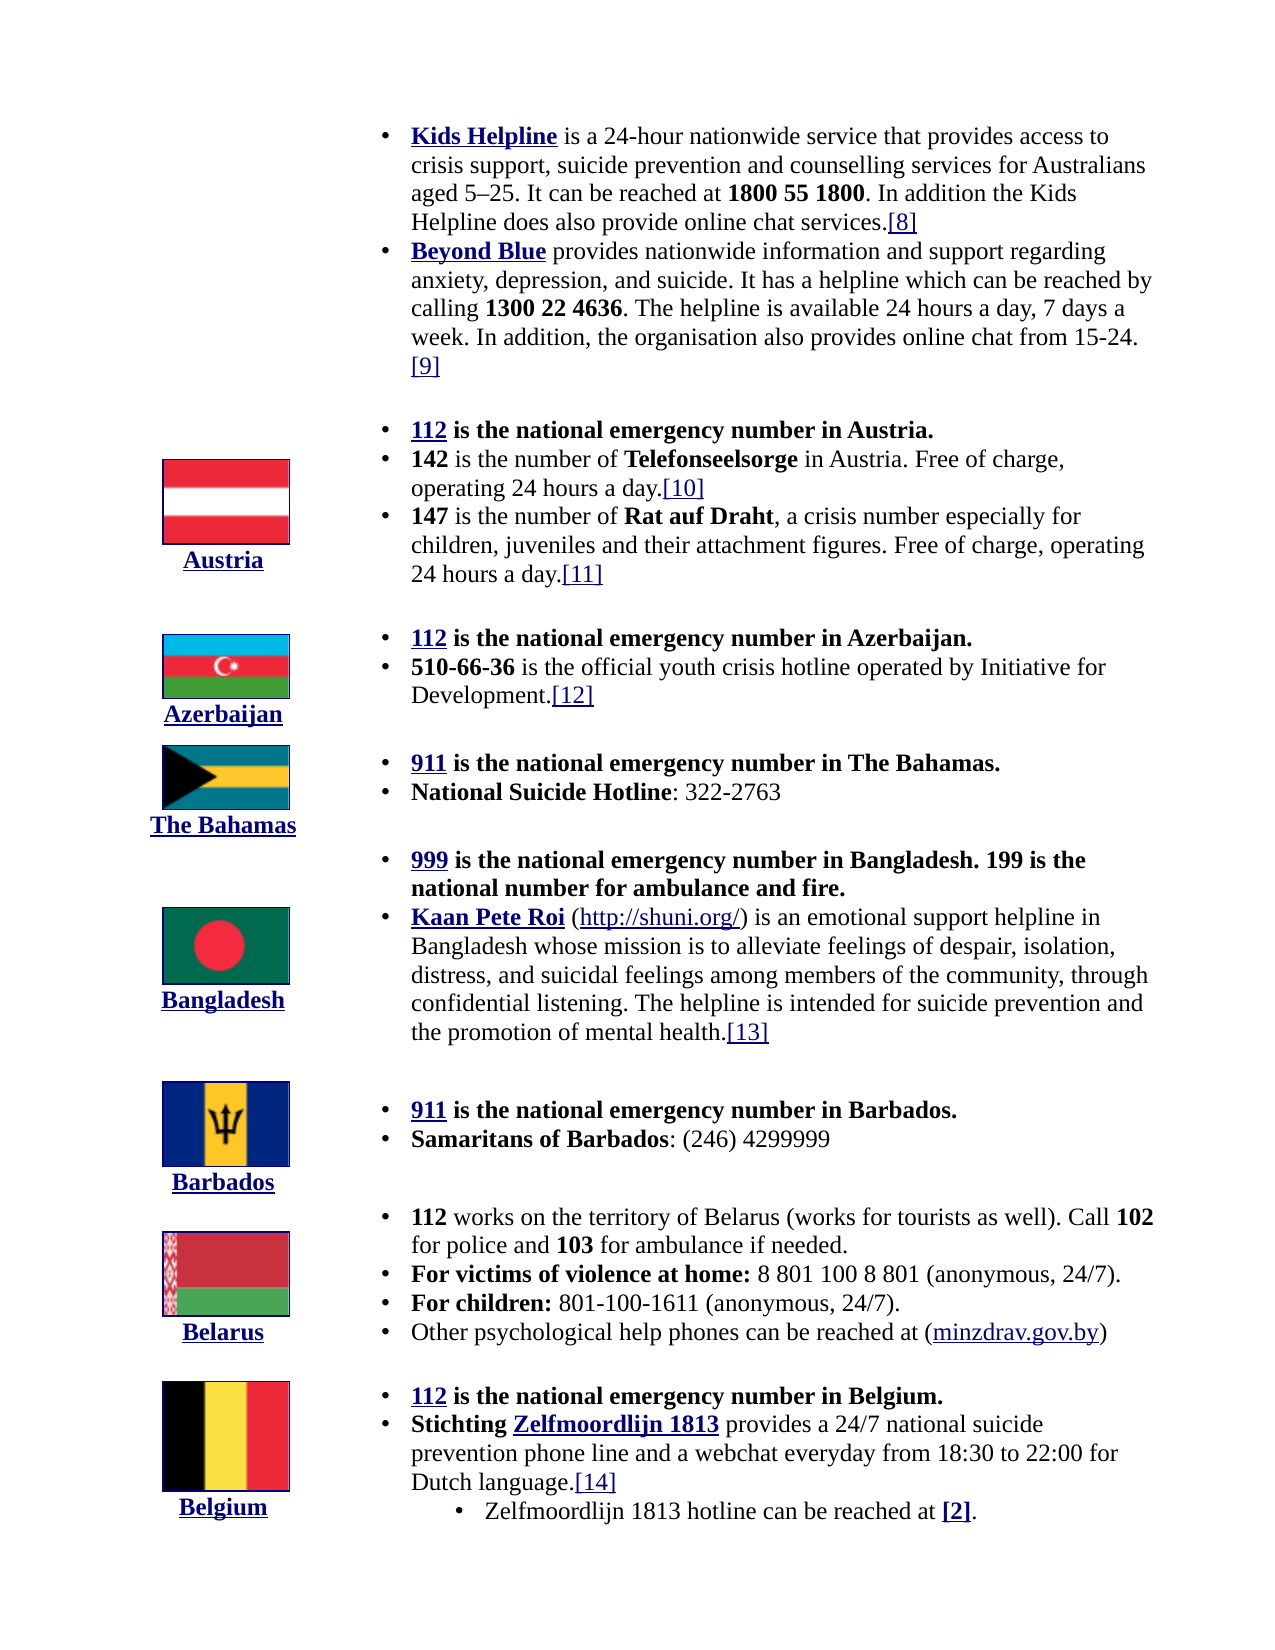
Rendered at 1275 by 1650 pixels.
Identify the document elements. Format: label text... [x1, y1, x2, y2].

table_cell 911 is the national emergency number in The Bahamas. National Suicide Hotline: 322-2763 [334, 742, 1157, 842]
picture [164, 1382, 289, 1490]
table_cell The Bahamas [118, 742, 334, 842]
table_cell Austria [118, 412, 334, 620]
picture [164, 1233, 289, 1315]
table_cell 112 is the national emergency number in Austria. 142 is the number of Telefonseelsorge in Austria. Free of charge, operating 24 hours a day.[10] 147 is the number of Rat auf Draht, a crisis number especially for children, juveniles and their attachment figures. Free of charge, operating 24 hours a day.[11] [334, 412, 1157, 620]
picture [164, 746, 289, 809]
table_cell Belgium [118, 1378, 334, 1527]
table_cell Belarus [118, 1199, 334, 1378]
table_cell Azerbaijan [118, 620, 334, 742]
table_cell Barbados [118, 1078, 334, 1199]
picture [164, 908, 289, 983]
table_cell 112 is the national emergency number in Belgium. Stichting Zelfmoordlijn 1813 provides a 24/7 national suicide prevention phone line and a webchat everyday from 18:30 to 22:00 for Dutch language.[14] Zelfmoordlijn 1813 hotline can be reached at [2]. Zelfmoordlijn 1813 limited webchat can be found at https://www.zelfmoord1813.be/chat-met-zelfmoordlijn-1813. Stichting Centre de Prévention du Suicide provides a 24/7 national suicide prevention phone line for French language.[15] The Center for the Prevention of Suicide hotline can be reached at [3]. The Center for the Prevention of Suicide website and Forum can be found at https://www.preventionsuicide.be/fr/j-ai-besoin-d-aide.html. [334, 1378, 1157, 1527]
picture [164, 1083, 289, 1166]
picture [164, 656, 289, 698]
table_cell 112 is the national emergency number in Azerbaijan. 510-66-36 is the official youth crisis hotline operated by Initiative for Development.[12] [334, 620, 1157, 742]
table_cell 112 works on the territory of Belarus (works for tourists as well). Call 102 for police and 103 for ambulance if needed. For victims of violence at home: 8 801 100 8 801 (anonymous, 24/7). For children: 801-100-1611 (anonymous, 24/7). Other psychological help phones can be reached at (minzdrav.gov.by) [334, 1199, 1157, 1378]
table_cell 911 is the national emergency number in Barbados. Samaritans of Barbados: (246) 4299999 [334, 1078, 1157, 1199]
picture [164, 460, 289, 543]
table_cell Bangladesh [118, 842, 334, 1078]
table_cell 999 is the national emergency number in Bangladesh. 199 is the national number for ambulance and fire. Kaan Pete Roi (http://shuni.org/) is an emotional support helpline in Bangladesh whose mission is to alleviate feelings of despair, isolation, distress, and suicidal feelings among members of the community, through confidential listening. The helpline is intended for suicide prevention and the promotion of mental health.[13] [334, 842, 1157, 1078]
table_cell [118, 118, 334, 412]
table_cell 000 is the national emergency number in Australia. Lifeline is a 24-hour nationwide service that provides access to crisis support, suicide prevention and mental health support services.[6] It can be reached at 13 11 14. They also offer an online chat service.[7] Kids Helpline is a 24-hour nationwide service that provides access to crisis support, suicide prevention and counselling services for Australians aged 5–25. It can be reached at 1800 55 1800. In addition the Kids Helpline does also provide online chat services.[8] Beyond Blue provides nationwide information and support regarding anxiety, depression, and suicide. It has a helpline which can be reached by calling 1300 22 4636. The helpline is available 24 hours a day, 7 days a week. In addition, the organisation also provides online chat from 15-24.[9] [334, 118, 1157, 412]
